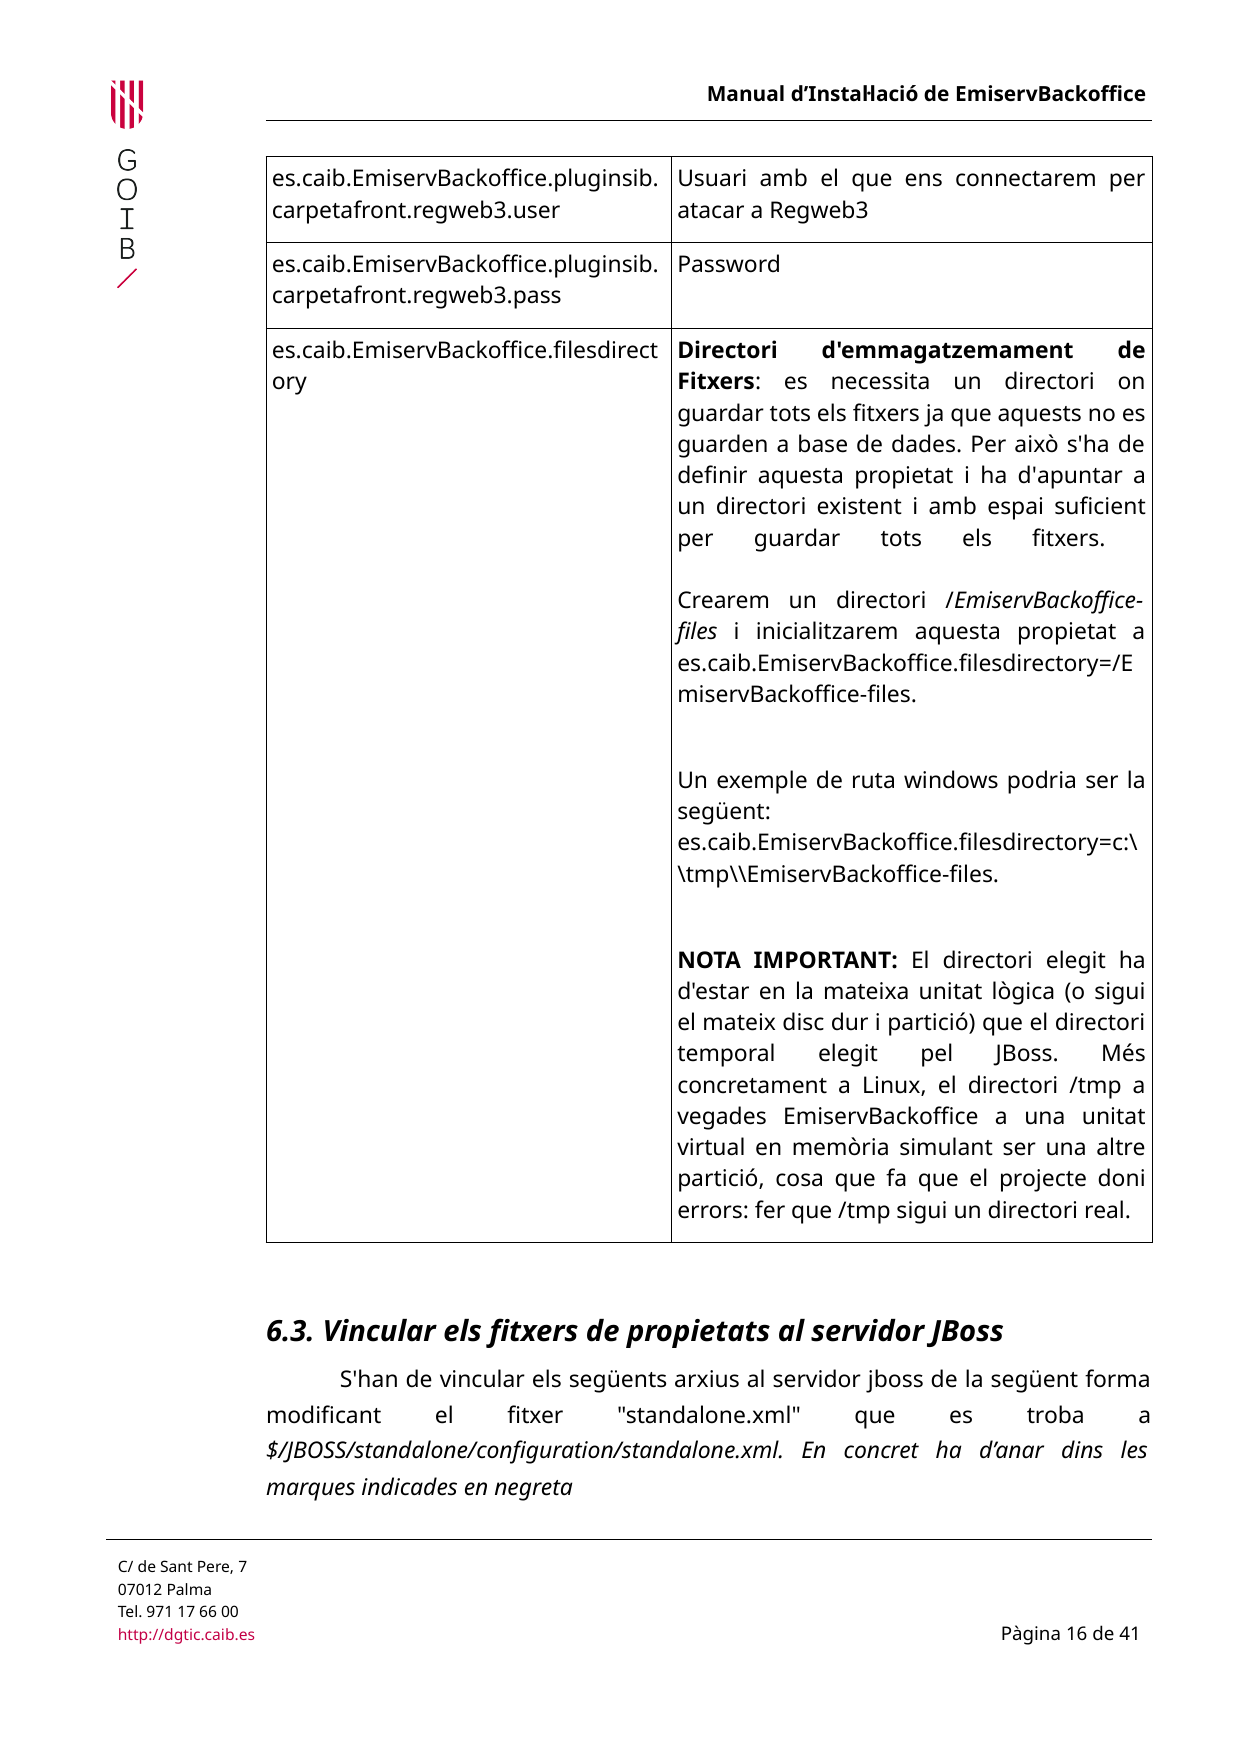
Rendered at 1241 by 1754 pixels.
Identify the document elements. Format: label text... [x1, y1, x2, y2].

table_cell es.caib.EmiservBackoffice.pluginsib.carpetafront.regweb3.user [267, 157, 671, 242]
subtitle Vincular els fitxers de propietats al servidor JBoss [266, 1310, 1152, 1350]
table_cell Directori d'emmagatzemament de Fitxers: es necessita un directori on guardar tots els fitxers ja que aquests no es guarden a base de dades. Per això s'ha de definir aquesta propietat i ha d'apuntar a un directori existent i amb espai suficient per guardar tots els fitxers. Crearem un directori /EmiservBackoffice-files i inicialitzarem aquesta propietat a es.caib.EmiservBackoffice.filesdirectory=/EmiservBackoffice-files. Un exemple de ruta windows podria ser la següent: es.caib.EmiservBackoffice.filesdirectory=c:\\tmp\\EmiservBackoffice-files. NOTA IMPORTANT: El directori elegit ha d'estar en la mateixa unitat lògica (o sigui el mateix disc dur i partició) que el directori temporal elegit pel JBoss. Més concretament a Linux, el directori /tmp a vegades EmiservBackoffice a una unitat virtual en memòria simulant ser una altre partició, cosa que fa que el projecte doni errors: fer que /tmp sigui un directori real. [672, 329, 1152, 1242]
table_cell Password [672, 243, 1152, 328]
picture [82, 57, 172, 319]
table_cell Usuari amb el que ens connectarem per atacar a Regweb3 [672, 157, 1152, 242]
table_cell es.caib.EmiservBackoffice.filesdirectory [267, 329, 671, 1242]
text S'han de vincular els següents arxius al servidor jboss de la següent forma modificant el fitxer "standalone.xml" que es troba a $/JBOSS/standalone/configuration/standalone.xml. En concret ha d’anar dins les marques indicades en negreta [266, 1363, 1152, 1502]
table_cell es.caib.EmiservBackoffice.pluginsib.carpetafront.regweb3.pass [267, 243, 671, 328]
